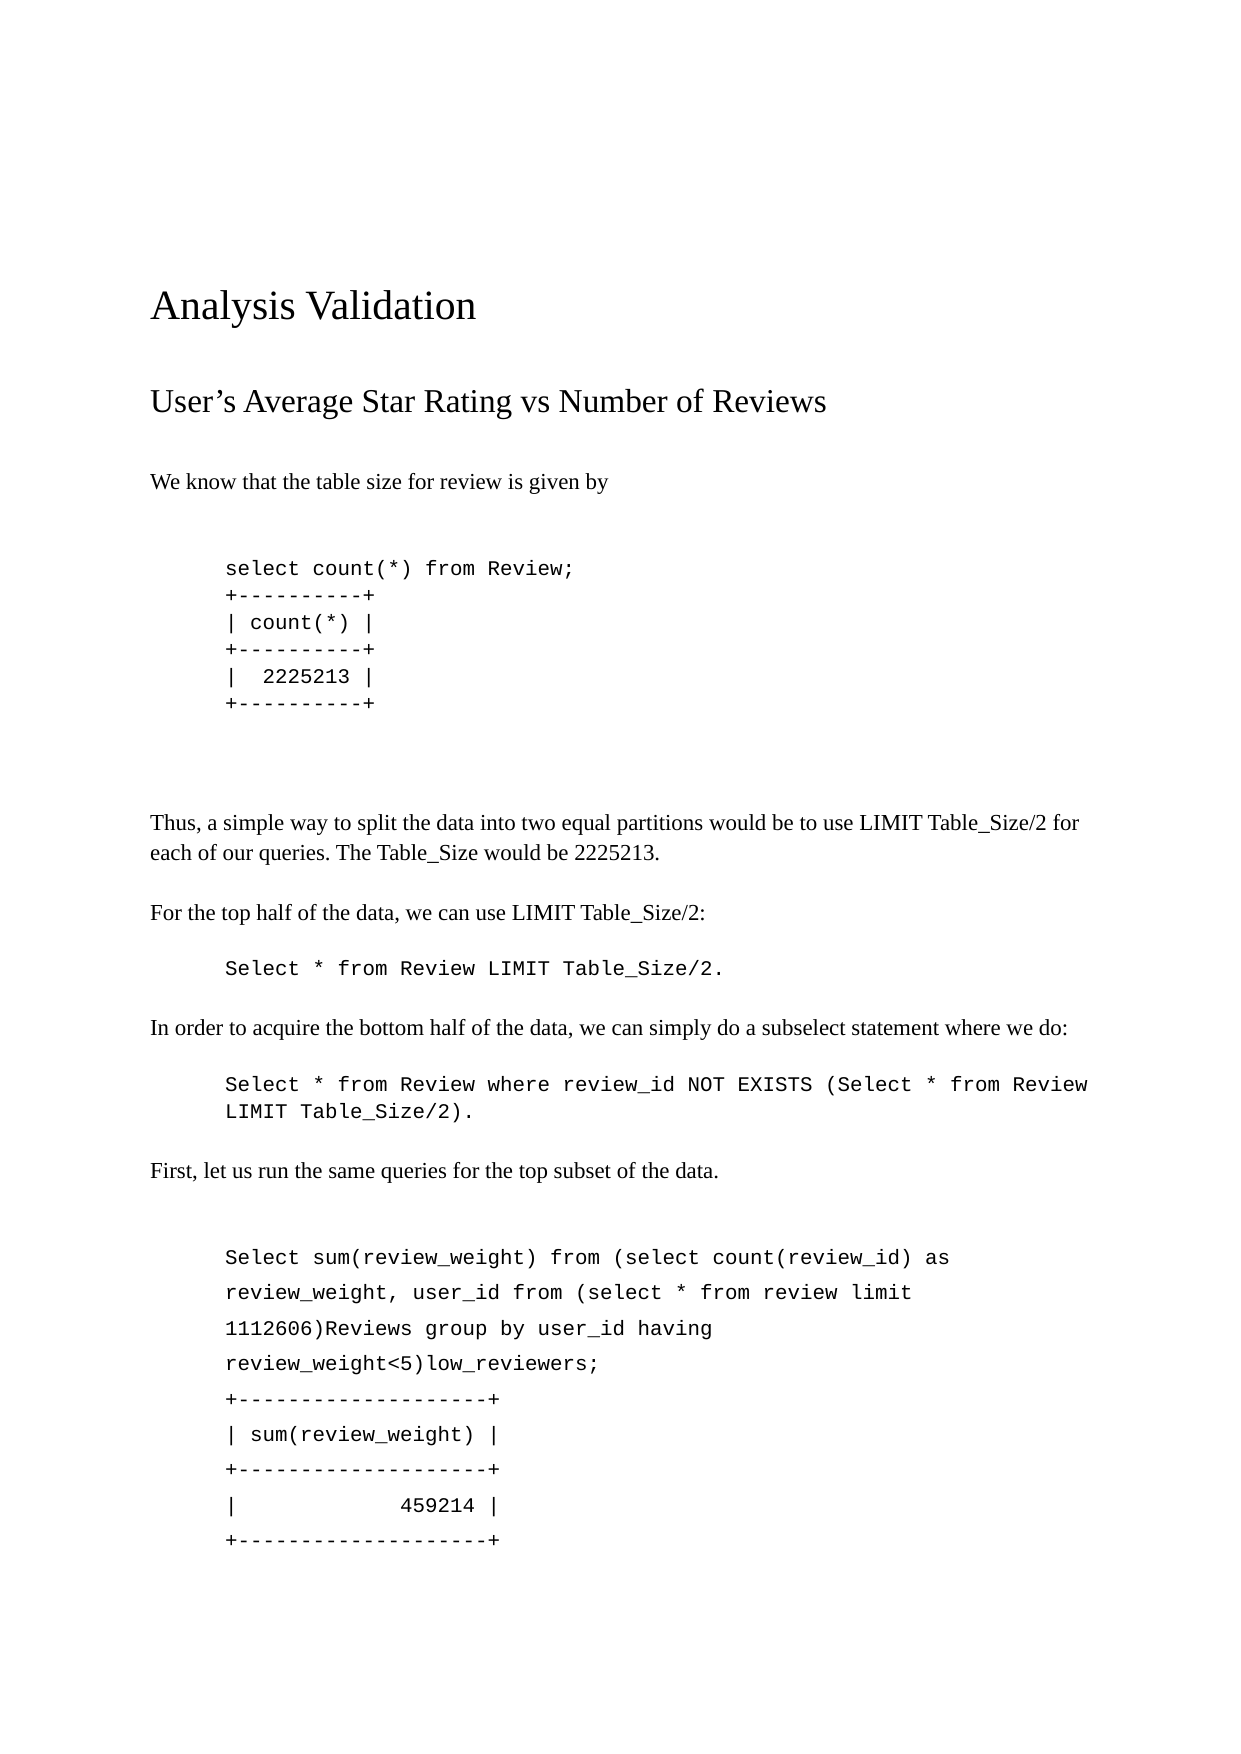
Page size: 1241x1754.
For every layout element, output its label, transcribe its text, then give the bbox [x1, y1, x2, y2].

subtitle User’s Average Star Rating vs Number of Reviews [150, 381, 1090, 419]
text | 459214 | [225, 1495, 984, 1518]
text First, let us run the same queries for the top subset of the data. [150, 1157, 1090, 1214]
text Select * from Review LIMIT Table_Size/2. [225, 958, 1090, 982]
text For the top half of the data, we can use LIMIT Table_Size/2: [150, 899, 1090, 925]
text select count(*) from Review; [225, 557, 1090, 581]
text +--------------------+ [225, 1459, 984, 1483]
text +----------+ [225, 693, 1090, 717]
text Select sum(review_weight) from (select count(review_id) as review_weight, user_id from (select * from review limit 1112606)Reviews group by user_id having review_weight<5)low_reviewers; [225, 1247, 984, 1377]
text +--------------------+ [225, 1530, 984, 1554]
text We know that the table size for review is given by [150, 468, 1090, 494]
text +----------+ [225, 585, 1090, 608]
subtitle Analysis Validation [150, 280, 1090, 328]
text Thus, a simple way to split the data into two equal partitions would be to use LIMIT Table_Size/2 for each of our queries. The Table_Size would be 2225213. [150, 809, 1090, 866]
text +--------------------+ [225, 1389, 984, 1412]
text Select * from Review where review_id NOT EXISTS (Select * from Review LIMIT Table_Size/2). [225, 1074, 1090, 1125]
text +----------+ [225, 639, 1090, 663]
text | 2225213 | [225, 666, 1090, 690]
text | sum(review_weight) | [225, 1424, 984, 1448]
text In order to acquire the bottom half of the data, we can simply do a subselect statement where we do: [150, 1014, 1090, 1041]
text | count(*) | [225, 612, 1090, 636]
